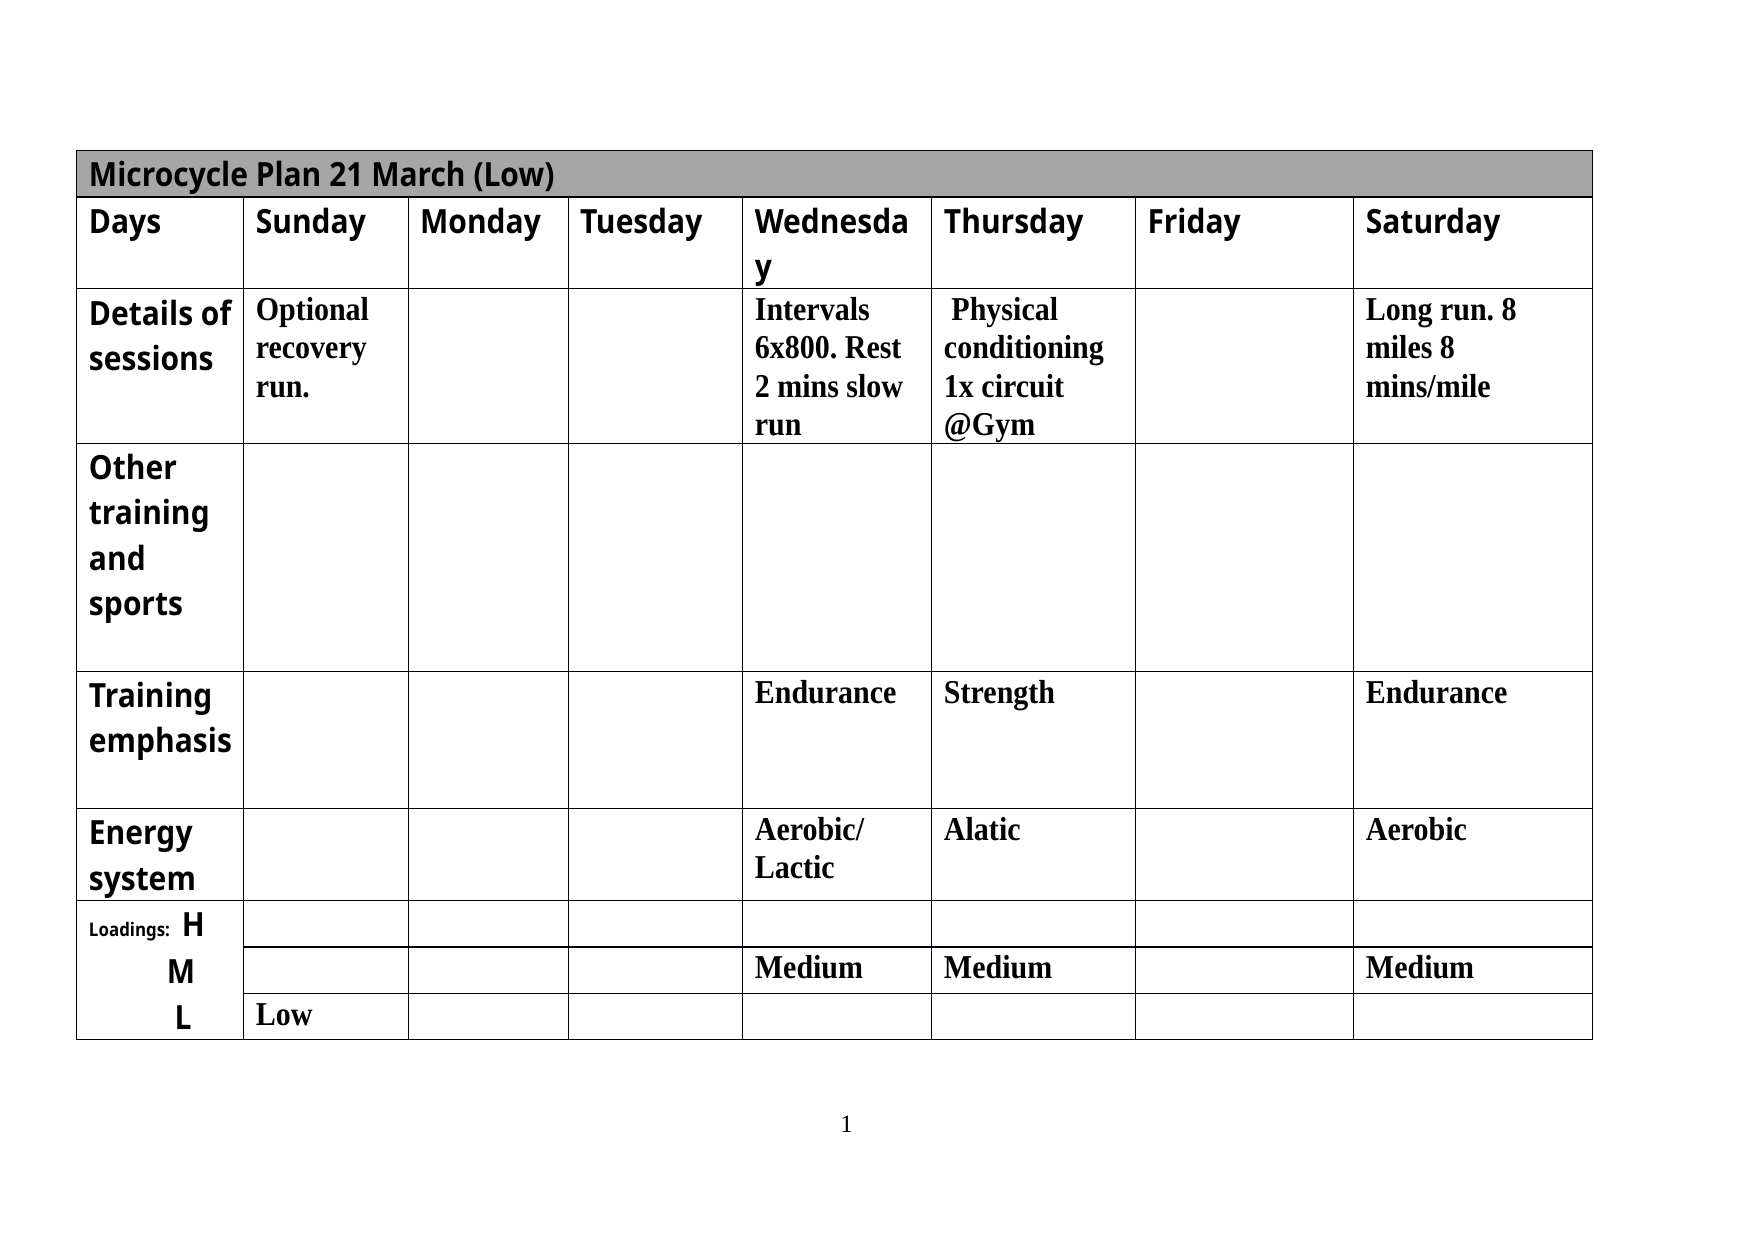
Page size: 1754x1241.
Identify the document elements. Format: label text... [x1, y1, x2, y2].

table_cell [932, 444, 1135, 671]
table_cell [1136, 672, 1353, 808]
table_cell [569, 994, 742, 1039]
table_cell Aerobic [1354, 809, 1592, 900]
table_cell Physical conditioning 1x circuit @Gym [932, 289, 1135, 443]
table_cell [244, 948, 408, 993]
table_cell [409, 672, 568, 808]
table_cell Long run. 8 miles 8 mins/mile [1354, 289, 1592, 443]
table_cell [743, 994, 931, 1039]
table_cell [409, 289, 568, 443]
table_cell Wednesday [743, 198, 931, 288]
table_cell [932, 901, 1135, 946]
table_cell [1354, 994, 1592, 1039]
table_cell Intervals 6x800. Rest 2 mins slow run [743, 289, 931, 443]
table_cell [569, 672, 742, 808]
table_cell Strength [932, 672, 1135, 808]
table_cell [244, 809, 408, 900]
table_cell [409, 994, 568, 1039]
table_cell M [77, 946, 243, 993]
table_cell L [77, 993, 243, 1039]
table_cell Saturday [1354, 198, 1592, 288]
table_cell [1136, 809, 1353, 900]
table_cell Thursday [932, 198, 1135, 288]
table_cell [569, 901, 742, 946]
table_cell Medium [932, 948, 1135, 993]
table_cell Days [77, 198, 243, 288]
table_cell Details of sessions [77, 289, 243, 443]
table_cell Endurance [743, 672, 931, 808]
table_cell Medium [743, 948, 931, 993]
table_cell [1354, 444, 1592, 671]
table_cell Medium [1354, 948, 1592, 993]
table_cell [409, 444, 568, 671]
table_cell Loadings: H [77, 901, 243, 946]
table_cell [409, 901, 568, 946]
table_cell Tuesday [569, 198, 742, 288]
table_cell Endurance [1354, 672, 1592, 808]
table_cell [743, 444, 931, 671]
table_cell [569, 948, 742, 993]
table_cell Low [244, 994, 408, 1039]
table_cell Alatic [932, 809, 1135, 900]
table_cell Sunday [244, 198, 408, 288]
table_cell [1136, 994, 1353, 1039]
table_cell [932, 994, 1135, 1039]
table_cell [244, 901, 408, 946]
table_cell [569, 444, 742, 671]
table_cell Optional recovery run. [244, 289, 408, 443]
table_cell [409, 809, 568, 900]
table_cell Other training and sports [77, 444, 243, 671]
table_cell [569, 289, 742, 443]
table_cell Monday [409, 198, 568, 288]
table_cell [1136, 901, 1353, 946]
table_cell Energy system [77, 809, 243, 900]
table_cell Aerobic/Lactic [743, 809, 931, 900]
table_cell [569, 809, 742, 900]
table_cell [244, 672, 408, 808]
table_cell Friday [1136, 198, 1353, 288]
table_cell Training emphasis [77, 672, 243, 808]
table_header Microcycle Plan 21 March (Low) [77, 151, 1592, 196]
table_cell [1354, 901, 1592, 946]
table_cell [1136, 444, 1353, 671]
table_cell [244, 444, 408, 671]
table_cell [409, 948, 568, 993]
table_cell [1136, 289, 1353, 443]
table_cell [743, 901, 931, 946]
table_cell [1136, 948, 1353, 993]
